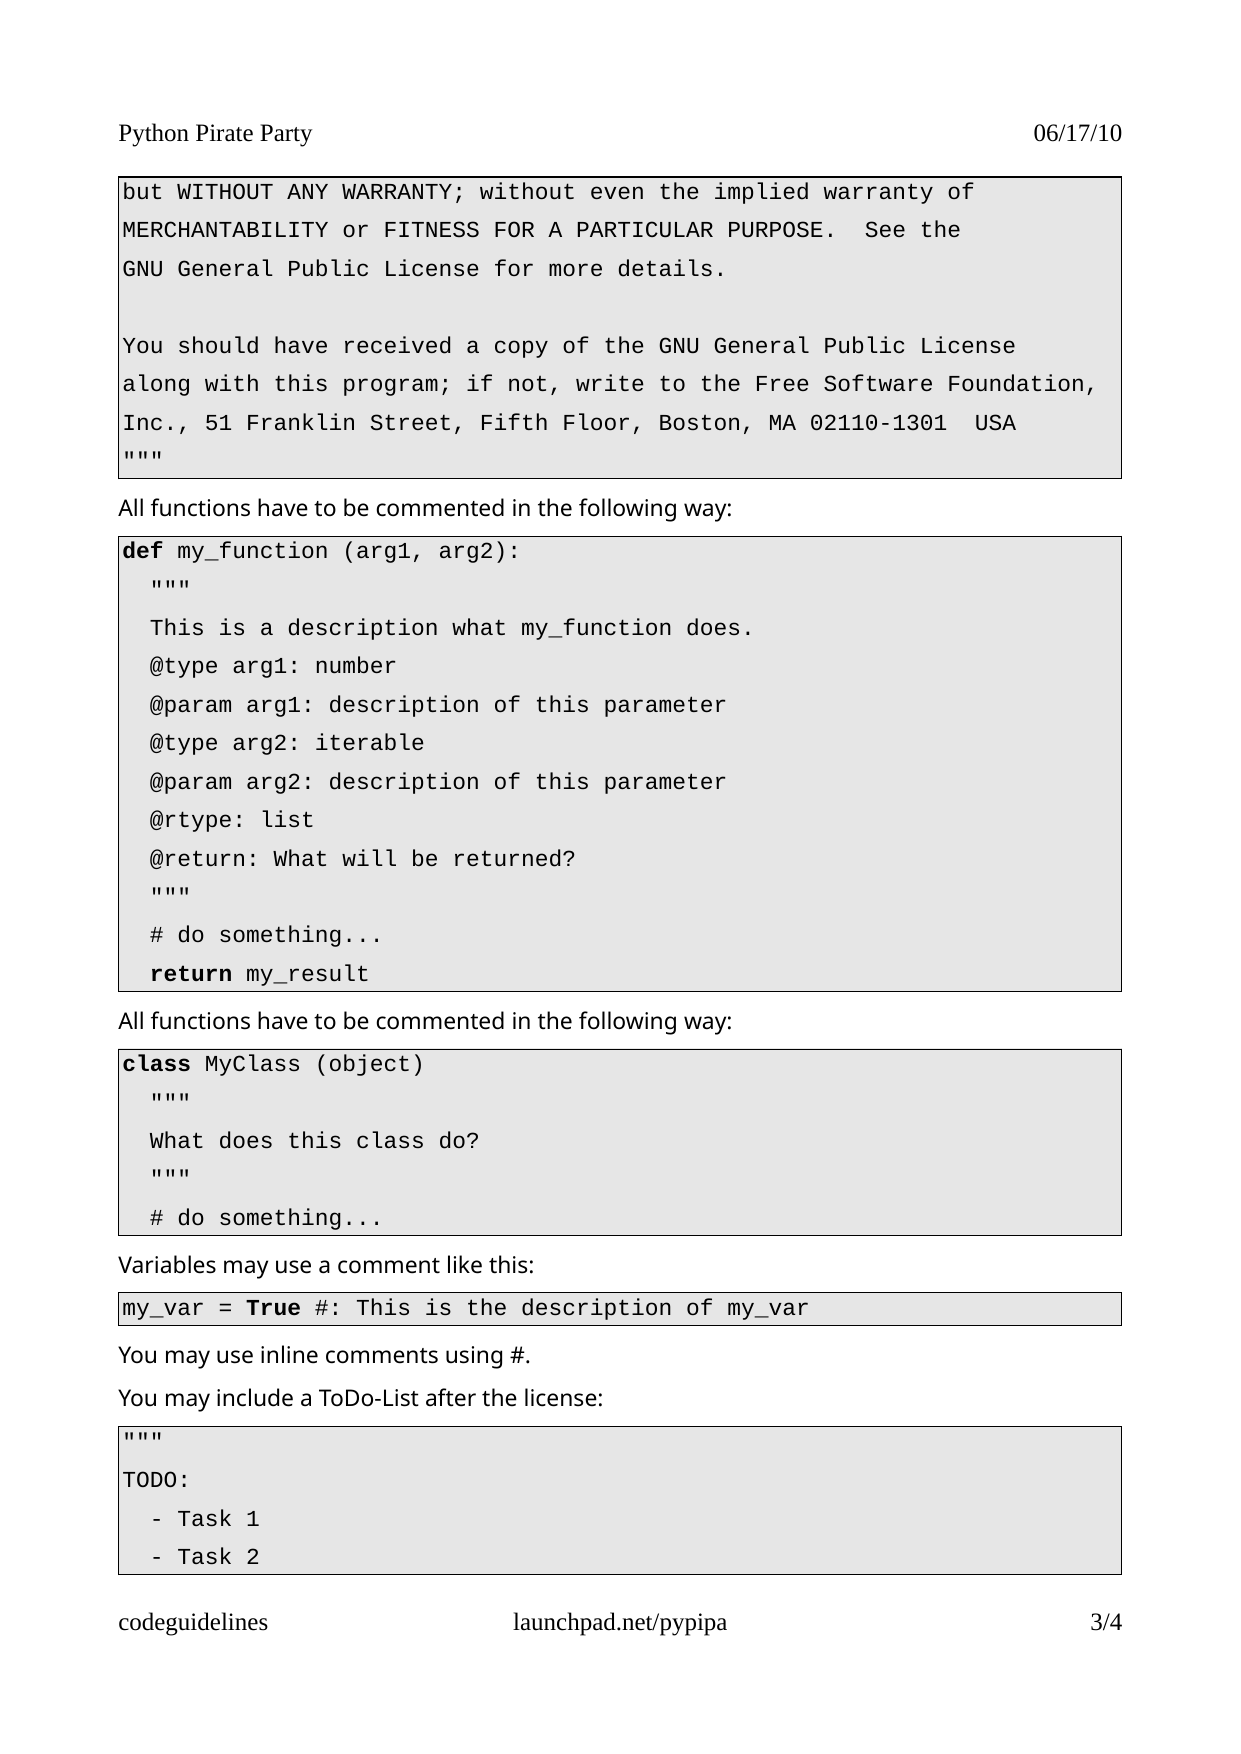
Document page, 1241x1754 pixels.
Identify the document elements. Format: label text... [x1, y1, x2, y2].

text You may use inline comments using #. [118, 1339, 1122, 1370]
text - Task 2 [119, 1541, 1121, 1574]
text @type arg1: number [119, 651, 1121, 681]
text # do something... [119, 920, 1121, 950]
text TODO: [119, 1464, 1121, 1494]
text You may include a ToDo-List after the license: [118, 1382, 1122, 1414]
text """ [119, 1087, 1121, 1117]
text # do something... [119, 1202, 1121, 1235]
text Variables may use a comment like this: [118, 1248, 1122, 1280]
text """ [119, 1164, 1121, 1194]
text but WITHOUT ANY WARRANTY; without even the implied warranty of [119, 178, 1121, 206]
text along with this program; if not, write to the Free Software Foundation, [119, 368, 1121, 398]
text What does this class do? [119, 1125, 1121, 1155]
text All functions have to be commented in the following way: [118, 1005, 1122, 1036]
text return my_result [119, 958, 1121, 991]
text GNU General Public License for more details. [119, 253, 1121, 283]
text my_var = True #: This is the description of my_var [119, 1293, 1121, 1325]
text @param arg1: description of this parameter [119, 689, 1121, 719]
text class MyClass (object) [119, 1050, 1121, 1078]
text def my_function (arg1, arg2): [119, 537, 1121, 565]
text @param arg2: description of this parameter [119, 766, 1121, 796]
text """ [119, 881, 1121, 911]
text MERCHANTABILITY or FITNESS FOR A PARTICULAR PURPOSE. See the [119, 215, 1121, 245]
text All functions have to be commented in the following way: [118, 492, 1122, 523]
text You should have received a copy of the GNU General Public License [119, 330, 1121, 360]
text """ [119, 1427, 1121, 1456]
text """ [119, 445, 1121, 478]
text - Task 1 [119, 1503, 1121, 1533]
text """ [119, 574, 1121, 604]
text @type arg2: iterable [119, 728, 1121, 758]
text Inc., 51 Franklin Street, Fifth Floor, Boston, MA 02110-1301 USA [119, 407, 1121, 437]
text @rtype: list [119, 804, 1121, 834]
text This is a description what my_function does. [119, 612, 1121, 642]
text @return: What will be returned? [119, 843, 1121, 873]
